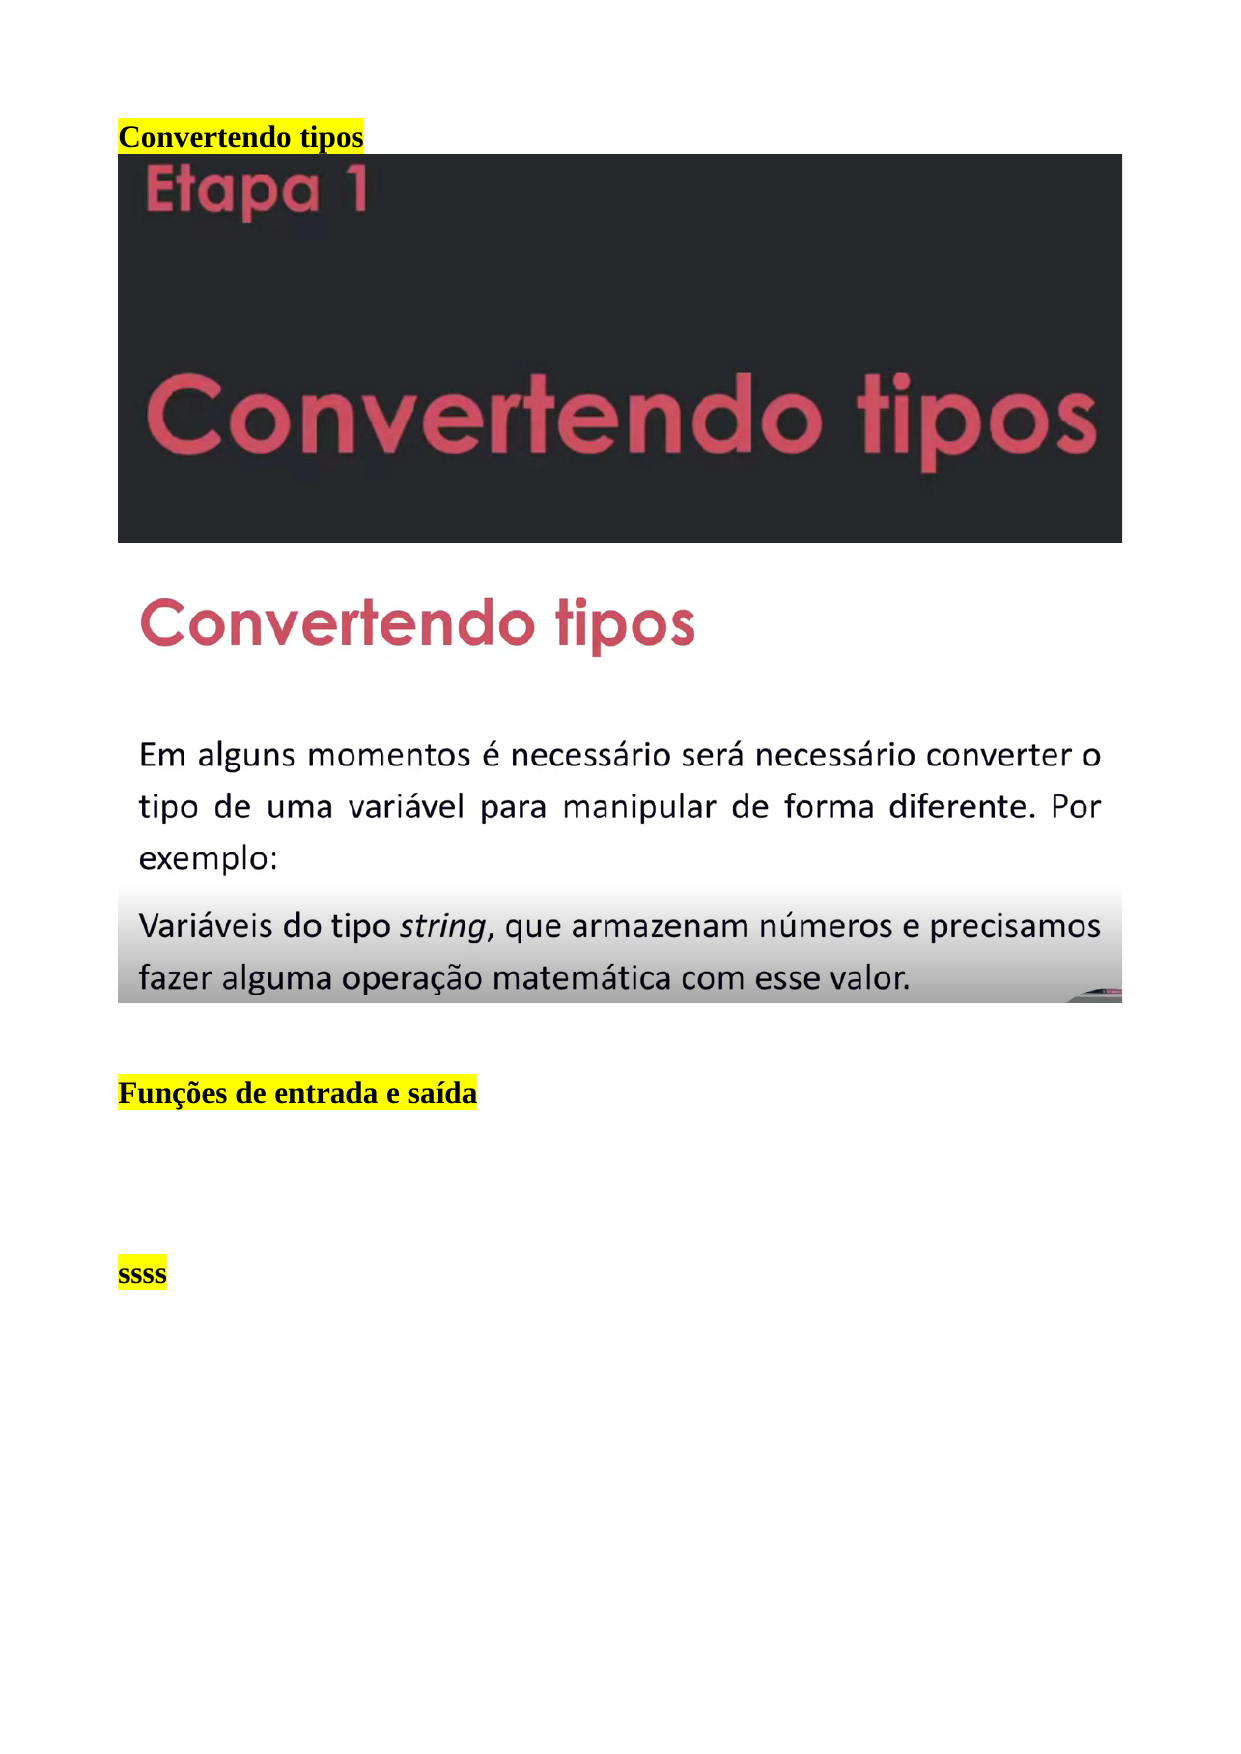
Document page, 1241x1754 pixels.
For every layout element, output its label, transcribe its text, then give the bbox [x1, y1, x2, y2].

text Convertendo tipos [118, 118, 1122, 154]
picture [118, 154, 1123, 543]
text Funções de entrada e saída [118, 1074, 1122, 1110]
picture [118, 578, 1123, 1003]
text ssss [118, 1254, 1122, 1290]
